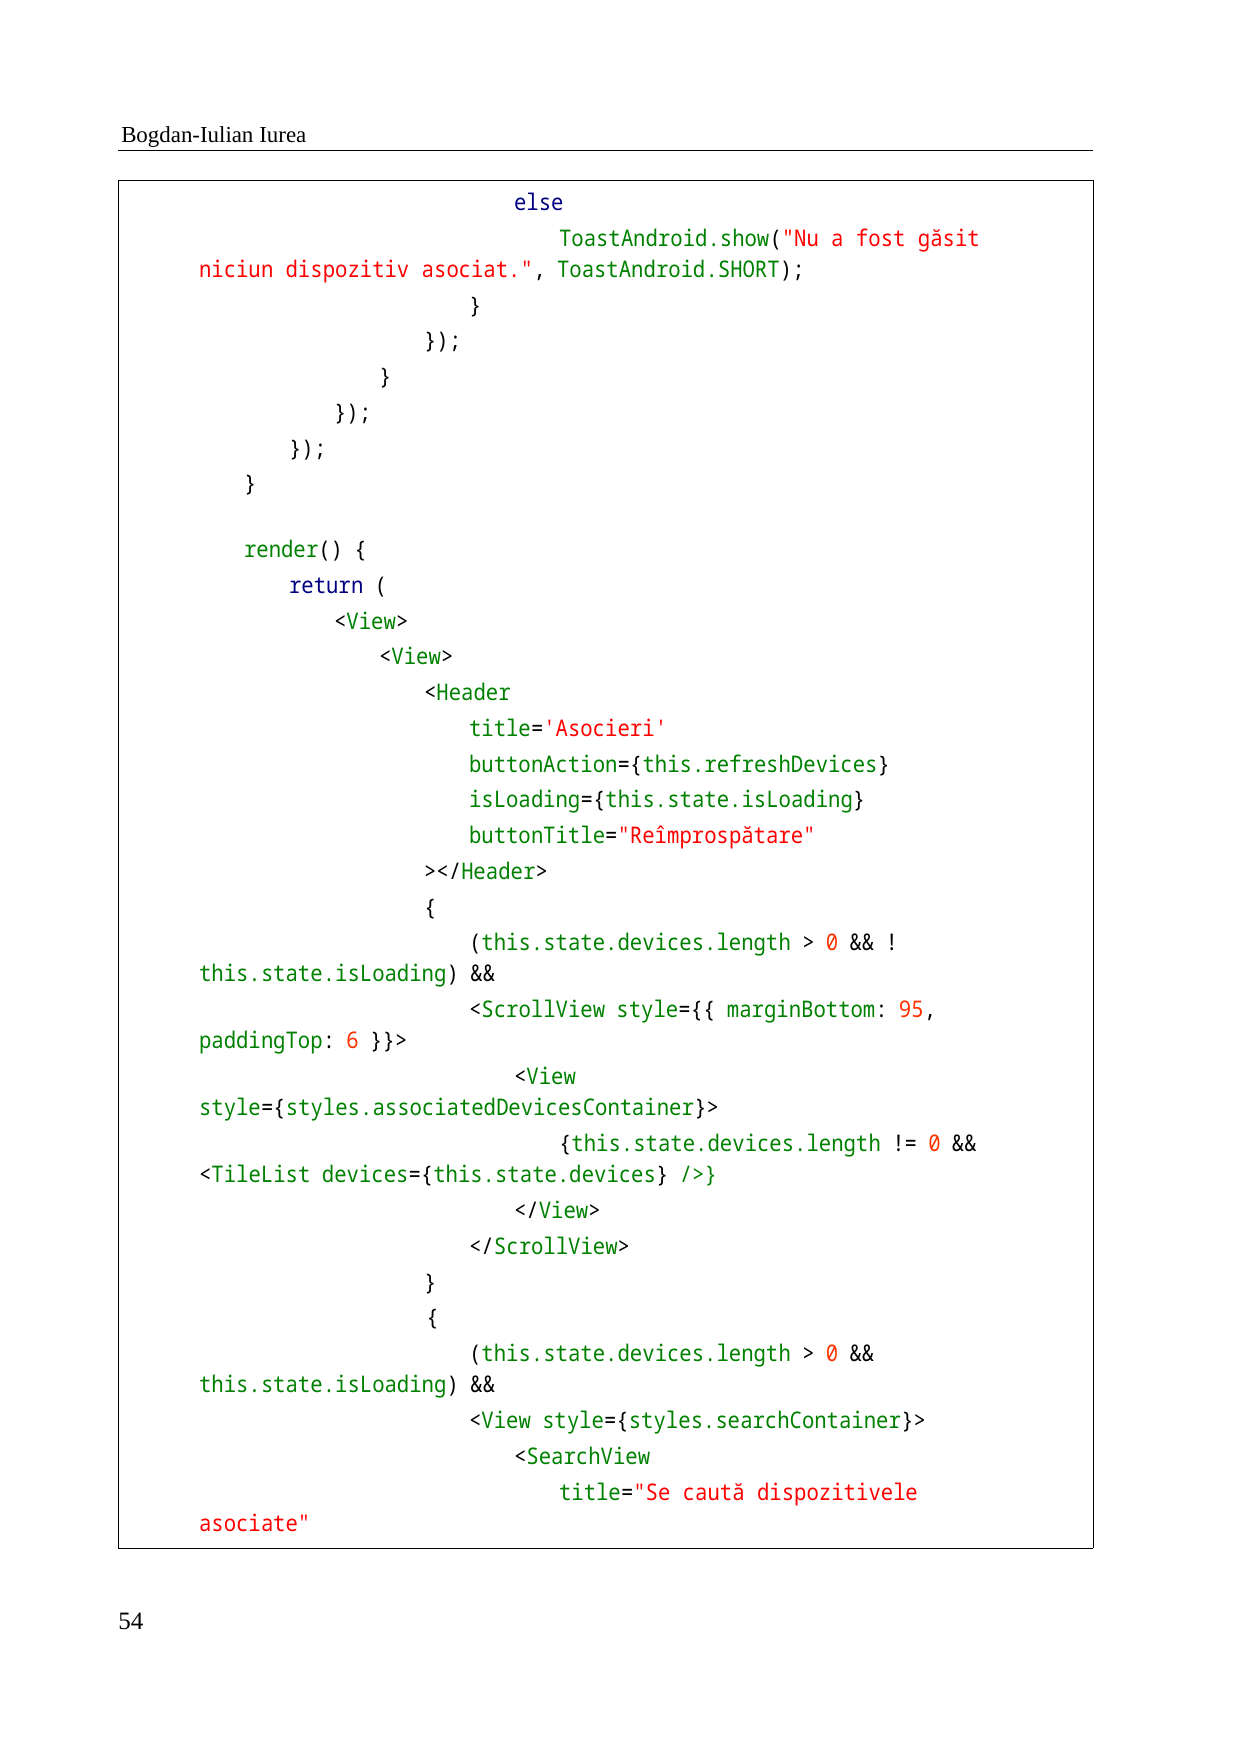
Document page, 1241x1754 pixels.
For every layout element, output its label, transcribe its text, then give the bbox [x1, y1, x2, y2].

table_header else ToastAndroid.show("Nu a fost găsit niciun dispozitiv asociat.", ToastAndroid.SHORT); } }); } }); }); } render() { return ( <View> <View> <Header title='Asocieri' buttonAction={this.refreshDevices} isLoading={this.state.isLoading} buttonTitle="Reîmprospătare" ></Header> { (this.state.devices.length > 0 && !this.state.isLoading) && <ScrollView style={{ marginBottom: 95, paddingTop: 6 }}> <View style={styles.associatedDevicesContainer}> {this.state.devices.length != 0 && <TileList devices={this.state.devices} />} </View> </ScrollView> } { (this.state.devices.length > 0 && this.state.isLoading) && <View style={styles.searchContainer}> <SearchView title="Se caută dispozitivele asociate" [119, 181, 1093, 1548]
